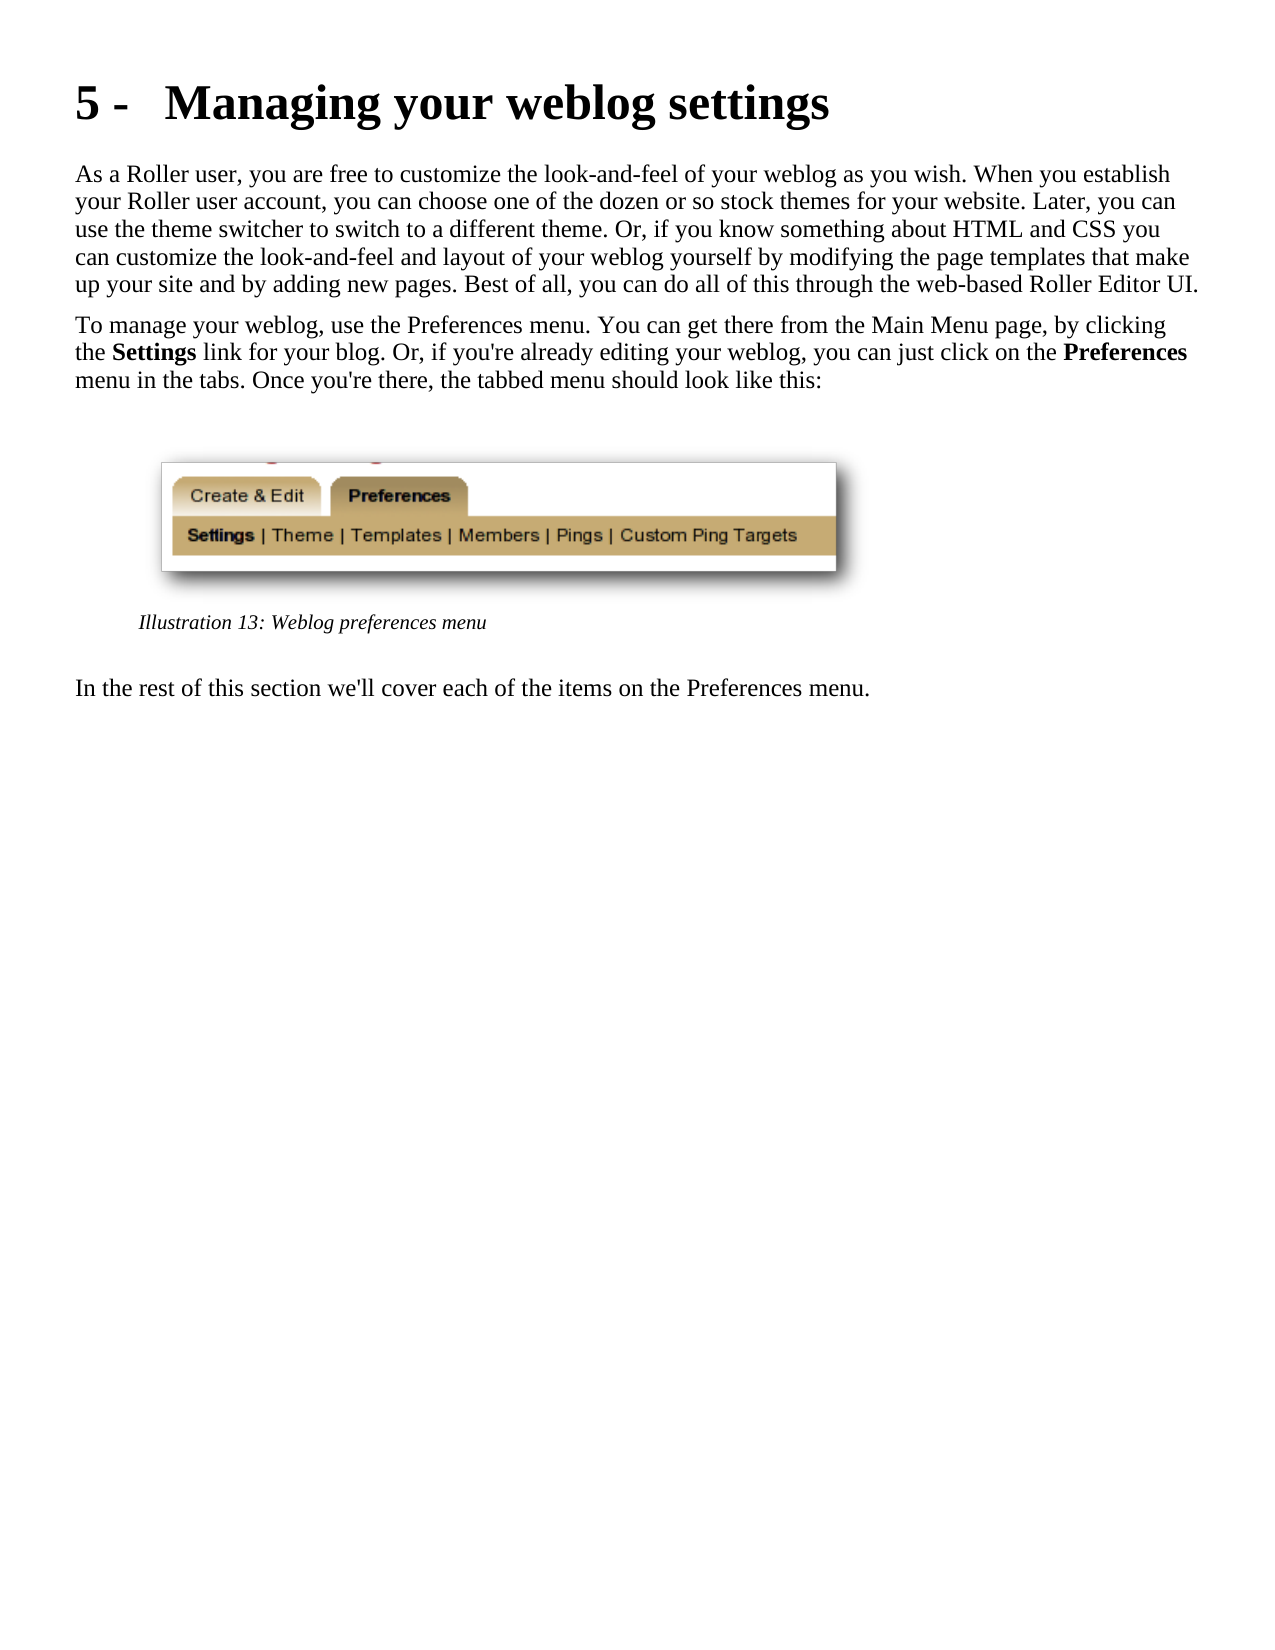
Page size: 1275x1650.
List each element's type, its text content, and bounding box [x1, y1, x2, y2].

picture [138, 439, 876, 611]
text Illustration 13: Weblog preferences menu [138, 611, 876, 634]
text As a Roller user, you are free to customize the look-and-feel of your weblog as you wish. When you establish your Roller user account, you can choose one of the dozen or so stock themes for your website. Later, you can use the theme switcher to switch to a different theme. Or, if you know something about HTML and CSS you can customize the look-and-feel and layout of your weblog yourself by modifying the page templates that make up your site and by adding new pages. Best of all, you can do all of this through the web-based Roller Editor UI. [75, 160, 1200, 298]
text To manage your weblog, use the Preferences menu. You can get there from the Main Menu page, by clicking the Settings link for your blog. Or, if you're already editing your weblog, you can just click on the Preferences menu in the tabs. Once you're there, the tabbed menu should look like this: [75, 311, 1200, 394]
subtitle Managing your weblog settings [75, 75, 1200, 130]
text In the rest of this section we'll cover each of the items on the Preferences menu. [75, 674, 1200, 702]
